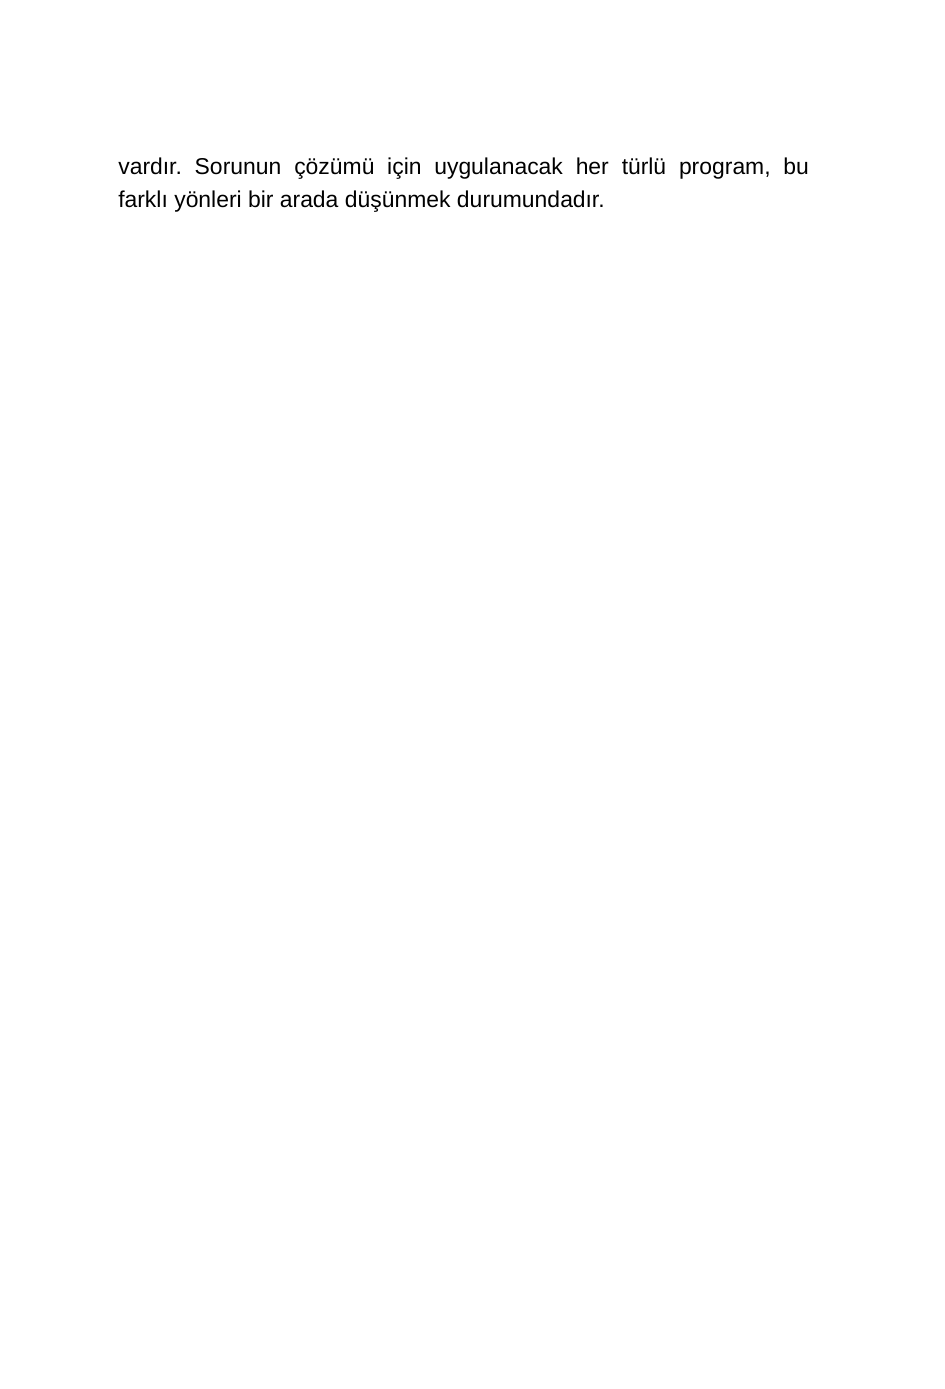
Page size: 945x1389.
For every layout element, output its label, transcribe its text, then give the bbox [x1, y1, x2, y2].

text vardır. Sorunun çözümü için uygulanacak her türlü program, bu farklı yönleri bir arada düşünmek durumundadır. [118, 148, 809, 214]
